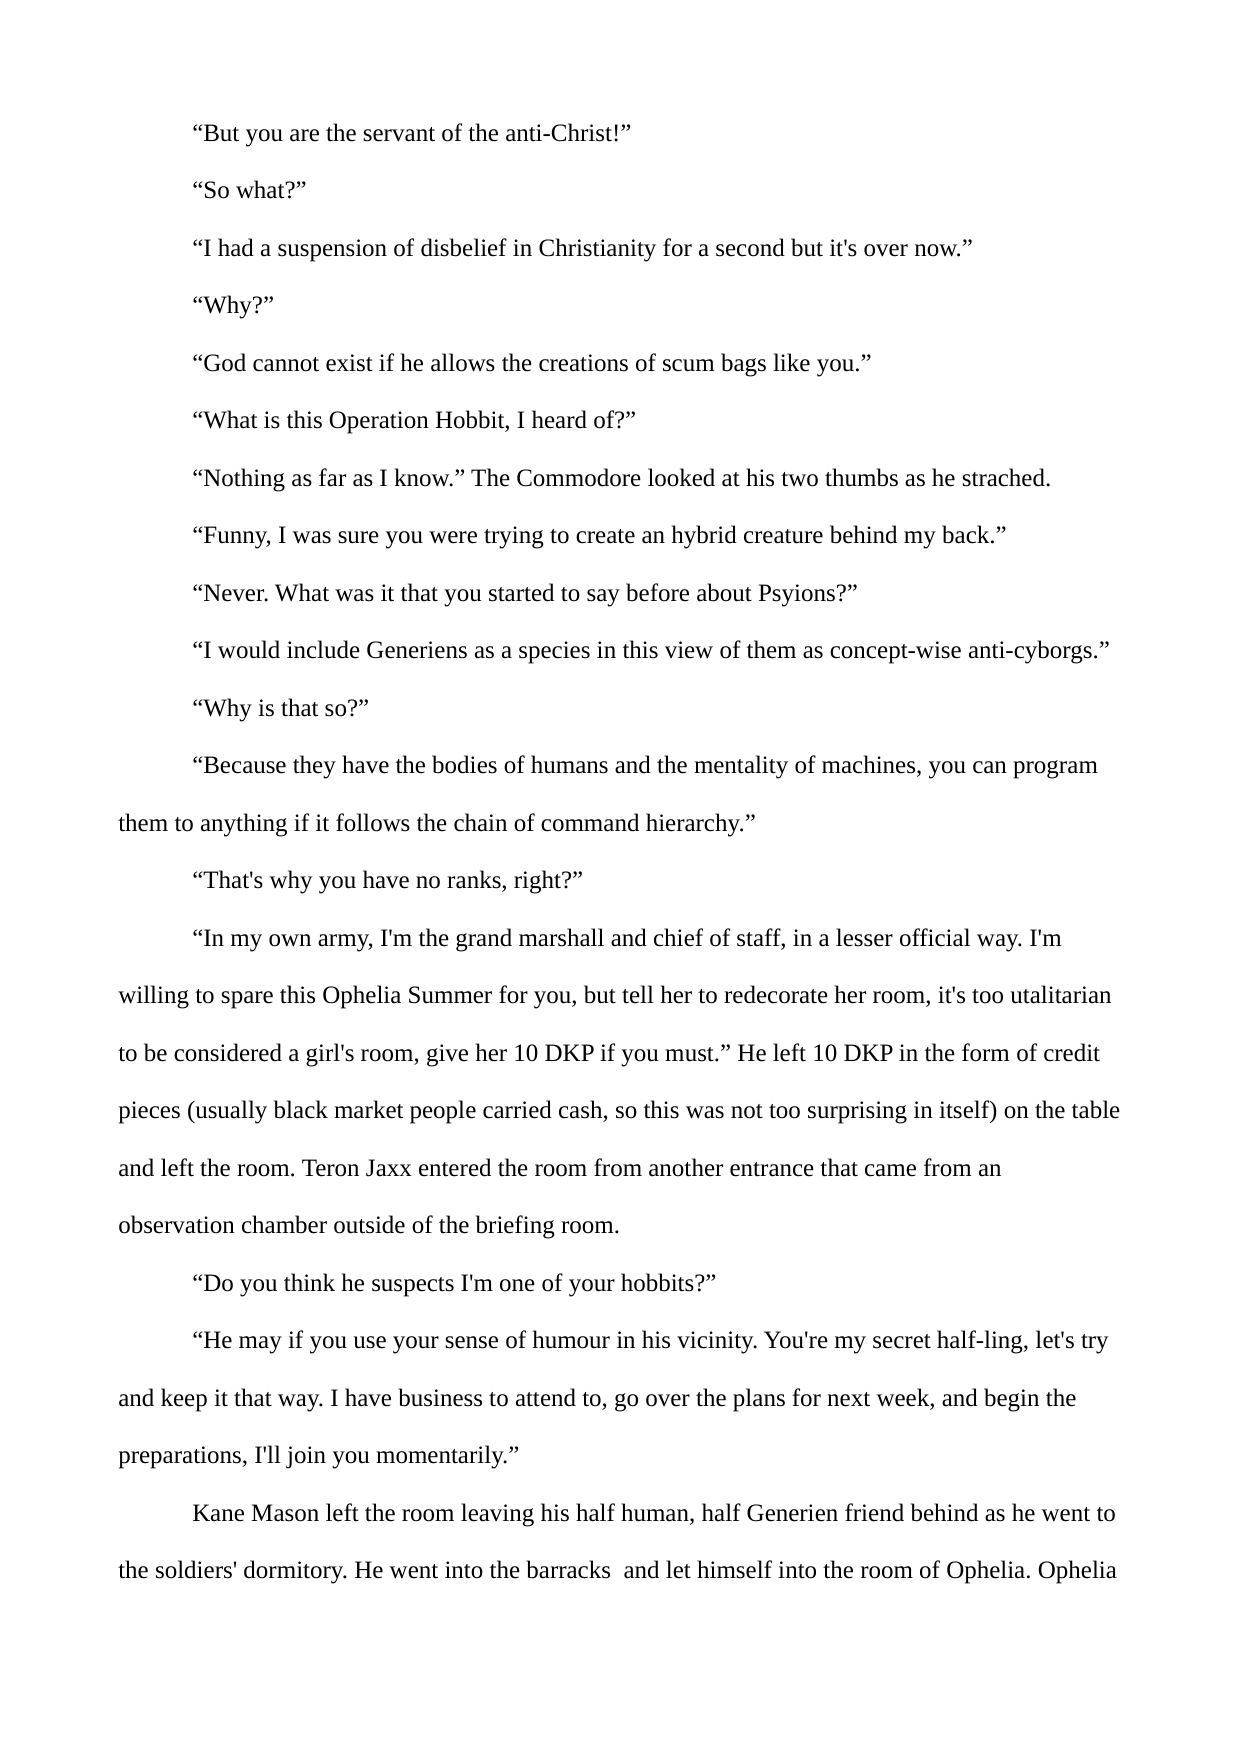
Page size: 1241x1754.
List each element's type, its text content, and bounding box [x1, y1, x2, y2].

text “He may if you use your sense of humour in his vicinity. You're my secret half-ling, let's try and keep it that way. I have business to attend to, go over the plans for next week, and begin the preparations, I'll join you momentarily.” [118, 1326, 1122, 1469]
text “That's why you have no ranks, right?” [118, 866, 1122, 894]
text “I had a suspension of disbelief in Christianity for a second but it's over now.” [118, 233, 1122, 262]
text “In my own army, I'm the grand marshall and chief of staff, in a lesser official way. I'm willing to spare this Ophelia Summer for you, but tell her to redecorate her room, it's too utalitarian to be considered a girl's room, give her 10 DKP if you must.” He left 10 DKP in the form of credit pieces (usually black market people carried cash, so this was not too surprising in itself) on the table and left the room. Teron Jaxx entered the room from another entrance that came from an observation chamber outside of the briefing room. [118, 923, 1122, 1239]
text “What is this Operation Hobbit, I heard of?” [118, 406, 1122, 434]
text “Do you think he suspects I'm one of your hobbits?” [118, 1268, 1122, 1297]
text “God cannot exist if he allows the creations of scum bags like you.” [118, 348, 1122, 377]
text “But you are the servant of the anti-Christ!” [118, 118, 1122, 147]
text “Because they have the bodies of humans and the mentality of machines, you can program them to anything if it follows the chain of command hierarchy.” [118, 751, 1122, 837]
text “Why is that so?” [118, 693, 1122, 722]
text “I would include Generiens as a species in this view of them as concept-wise anti-cyborgs.” [118, 636, 1122, 664]
text Kane Mason left the room leaving his half human, half Generien friend behind as he went to the soldiers' dormitory. He went into the barracks and let himself into the room of Ophelia. Ophelia [118, 1498, 1122, 1584]
text “Why?” [118, 291, 1122, 319]
text “So what?” [118, 176, 1122, 204]
text “Funny, I was sure you were trying to create an hybrid creature behind my back.” [118, 521, 1122, 549]
text “Never. What was it that you started to say before about Psyions?” [118, 578, 1122, 607]
text “Nothing as far as I know.” The Commodore looked at his two thumbs as he strached. [118, 463, 1122, 492]
